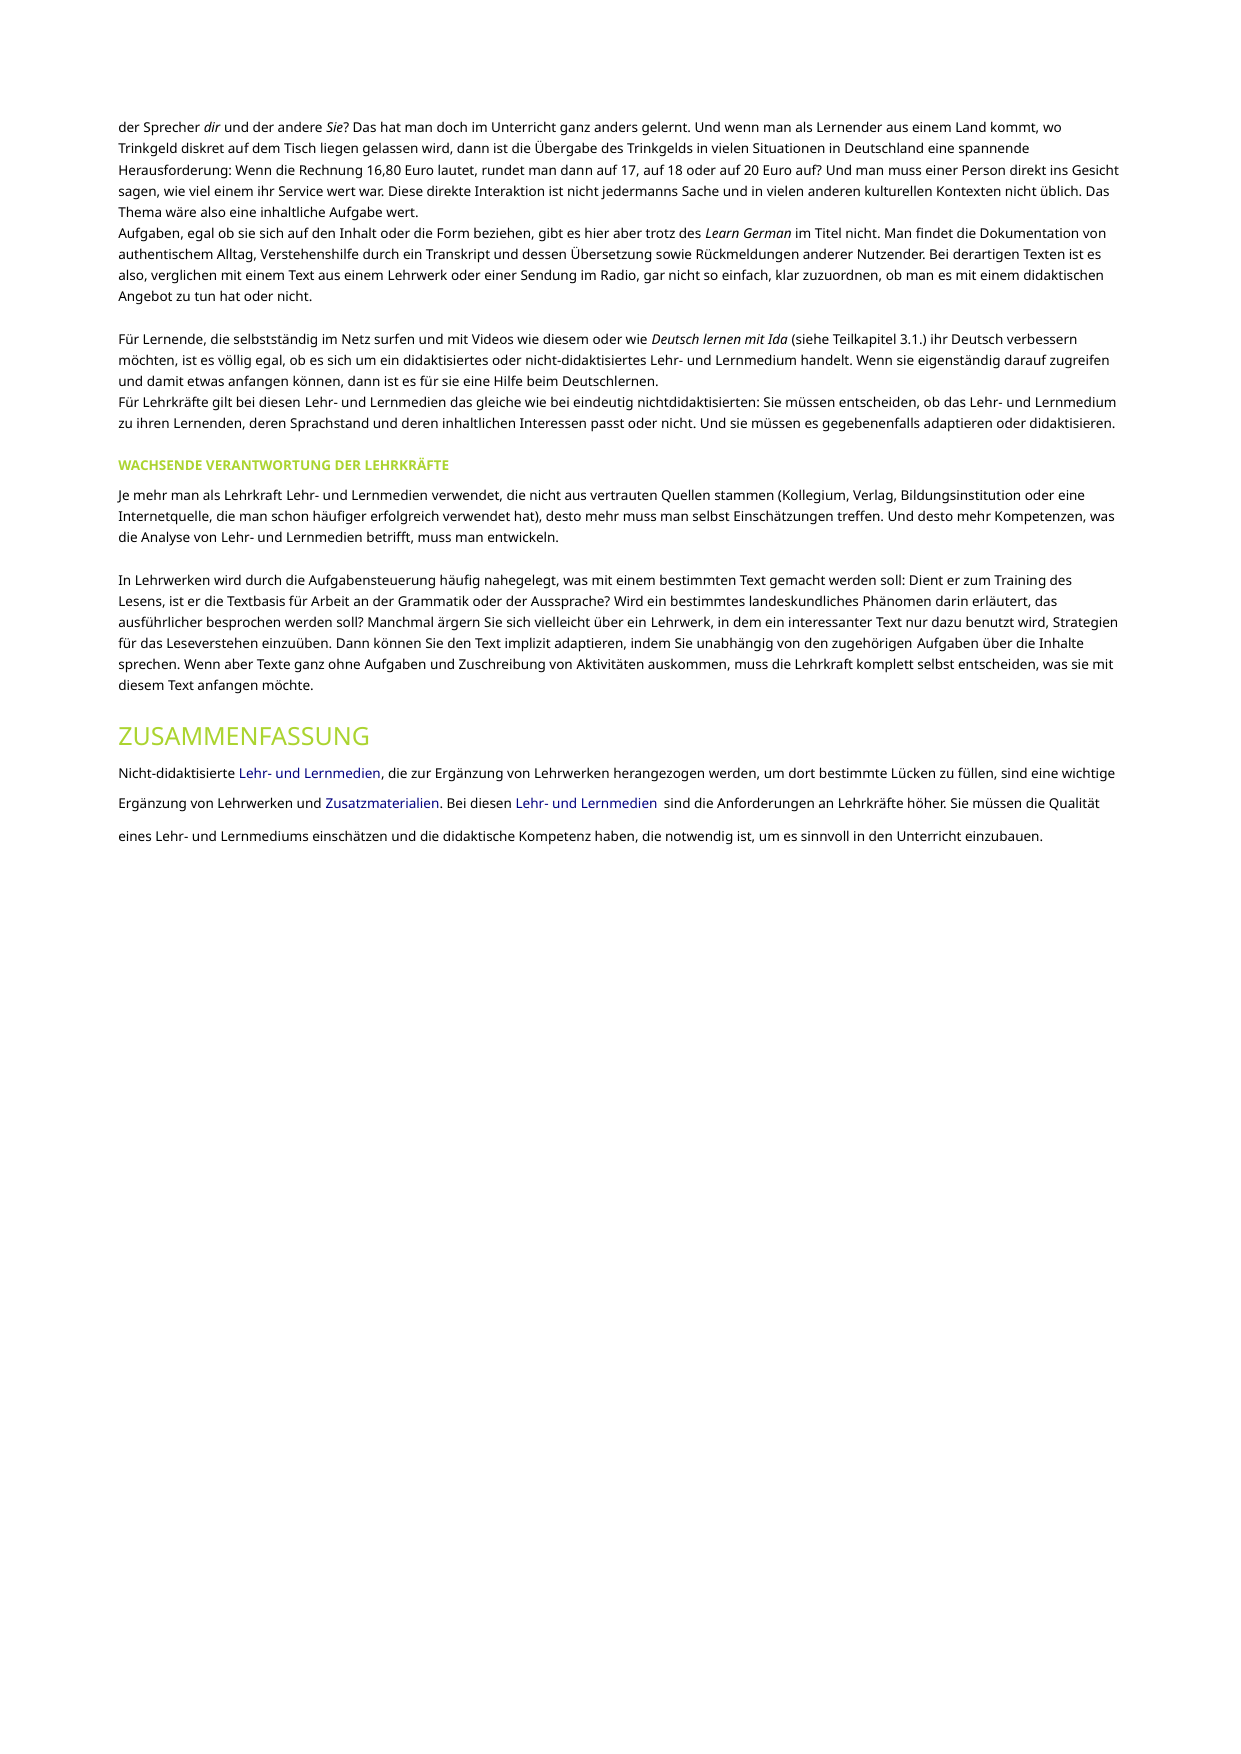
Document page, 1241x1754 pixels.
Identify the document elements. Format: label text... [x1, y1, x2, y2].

subtitle ZUSAMMENFASSUNG [118, 718, 1122, 752]
text der Sprecher dir und der andere Sie? Das hat man doch im Unterricht ganz anders gelernt. Und wenn man als Lernender aus einem Land kommt, wo Trinkgeld diskret auf dem Tisch liegen gelassen wird, dann ist die Übergabe des Trinkgelds in vielen Situationen in Deutschland eine spannende Herausforderung: Wenn die Rechnung 16,80 Euro lautet, rundet man dann auf 17, auf 18 oder auf 20 Euro auf? Und man muss einer Person direkt ins Gesicht sagen, wie viel einem ihr Service wert war. Diese direkte Interaktion ist nicht jedermanns Sache und in vielen anderen kulturellen Kontexten nicht üblich. Das Thema wäre also eine inhaltliche Aufgabe wert. Aufgaben, egal ob sie sich auf den Inhalt oder die Form beziehen, gibt es hier aber trotz des Learn German im Titel nicht. Man findet die Dokumentation von authentischem Alltag, Verstehenshilfe durch ein Transkript und dessen Übersetzung sowie Rückmeldungen anderer Nutzender. Bei derartigen Texten ist es also, verglichen mit einem Text aus einem Lehrwerk oder einer Sendung im Radio, gar nicht so einfach, klar zuzuordnen, ob man es mit einem didaktischen Angebot zu tun hat oder nicht. Für Lernende, die selbstständig im Netz surfen und mit Videos wie diesem oder wie Deutsch lernen mit Ida (siehe Teilkapitel 3.1.) ihr Deutsch verbessern möchten, ist es völlig egal, ob es sich um ein didaktisiertes oder nicht-didaktisiertes Lehr- und Lernmedium handelt. Wenn sie eigenständig darauf zugreifen und damit etwas anfangen können, dann ist es für sie eine Hilfe beim Deutschlernen. Für Lehrkräfte gilt bei diesen Lehr- und Lernmedien das gleiche wie bei eindeutig nichtdidaktisierten: Sie müssen entscheiden, ob das Lehr- und Lernmedium zu ihren Lernenden, deren Sprachstand und deren inhaltlichen Interessen passt oder nicht. Und sie müssen es gegebenenfalls adaptieren oder didaktisieren. [118, 118, 1122, 433]
subtitle WACHSENDE VERANTWORTUNG DER LEHRKRÄFTE [118, 456, 1122, 474]
text Je mehr man als Lehrkraft Lehr- und Lernmedien verwendet, die nicht aus vertrauten Quellen stammen (Kollegium, Verlag, Bildungsinstitution oder eine Internetquelle, die man schon häufiger erfolgreich verwendet hat), desto mehr muss man selbst Einschätzungen treffen. Und desto mehr Kompetenzen, was die Analyse von Lehr- und Lernmedien betrifft, muss man entwickeln. In Lehrwerken wird durch die Aufgabensteuerung häufig nahegelegt, was mit einem bestimmten Text gemacht werden soll: Dient er zum Training des Lesens, ist er die Textbasis für Arbeit an der Grammatik oder der Aussprache? Wird ein bestimmtes landeskundliches Phänomen darin erläutert, das ausführlicher besprochen werden soll? Manchmal ärgern Sie sich vielleicht über ein Lehrwerk, in dem ein interessanter Text nur dazu benutzt wird, Strategien für das Leseverstehen einzuüben. Dann können Sie den Text implizit adaptieren, indem Sie unabhängig von den zugehörigen Aufgaben über die Inhalte sprechen. Wenn aber Texte ganz ohne Aufgaben und Zuschreibung von Aktivitäten auskommen, muss die Lehrkraft komplett selbst entscheiden, was sie mit diesem Text anfangen möchte. [118, 486, 1122, 695]
text Nicht-didaktisierte Lehr- und Lernmedien, die zur Ergänzung von Lehrwerken herangezogen werden, um dort bestimmte Lücken zu füllen, sind eine wichtige Ergänzung von Lehrwerken und Zusatzmaterialien. Bei diesen Lehr- und Lernmedien sind die Anforderungen an Lehrkräfte höher. Sie müssen die Qualität eines Lehr- und Lernmediums einschätzen und die didaktische Kompetenz haben, die notwendig ist, um es sinnvoll in den Unterricht einzubauen. [118, 764, 1122, 847]
